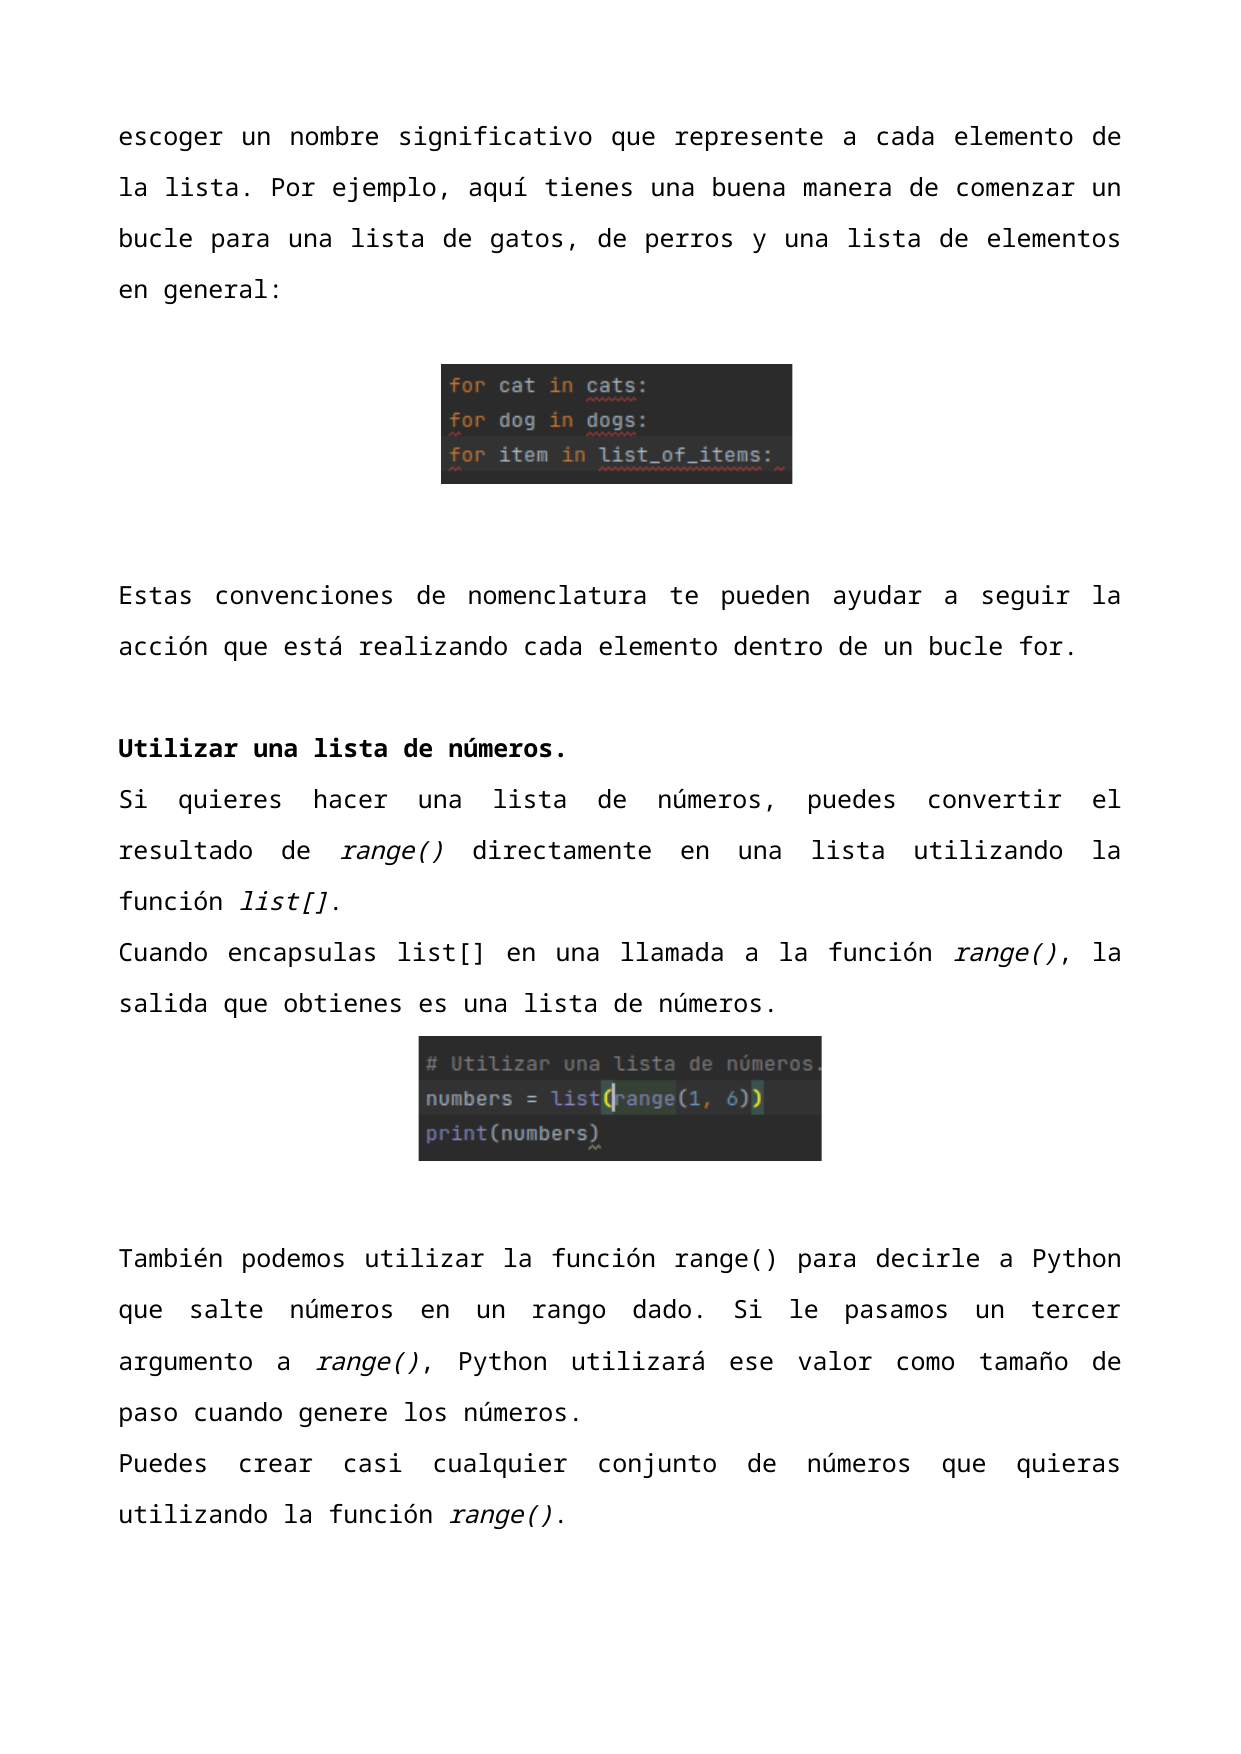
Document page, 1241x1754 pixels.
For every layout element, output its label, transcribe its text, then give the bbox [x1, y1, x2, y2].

text Utilizar una lista de números. [118, 731, 1122, 765]
picture [418, 1036, 822, 1161]
text Cuando encapsulas list[] en una llamada a la función range(), la salida que obtienes es una lista de números. [118, 935, 1122, 1020]
text También podemos utilizar la función range() para decirle a Python que salte números en un rango dado. Si le pasamos un tercer argumento a range(), Python utilizará ese valor como tamaño de paso cuando genere los números. [118, 1241, 1122, 1428]
text Estas convenciones de nomenclatura te pueden ayudar a seguir la acción que está realizando cada elemento dentro de un bucle for. [118, 577, 1122, 663]
picture [441, 364, 793, 484]
text Puedes crear casi cualquier conjunto de números que quieras utilizando la función range(). [118, 1445, 1122, 1530]
text escoger un nombre significativo que represente a cada elemento de la lista. Por ejemplo, aquí tienes una buena manera de comenzar un bucle para una lista de gatos, de perros y una lista de elementos en general: [118, 118, 1122, 305]
text Si quieres hacer una lista de números, puedes convertir el resultado de range() directamente en una lista utilizando la función list[]. [118, 782, 1122, 918]
